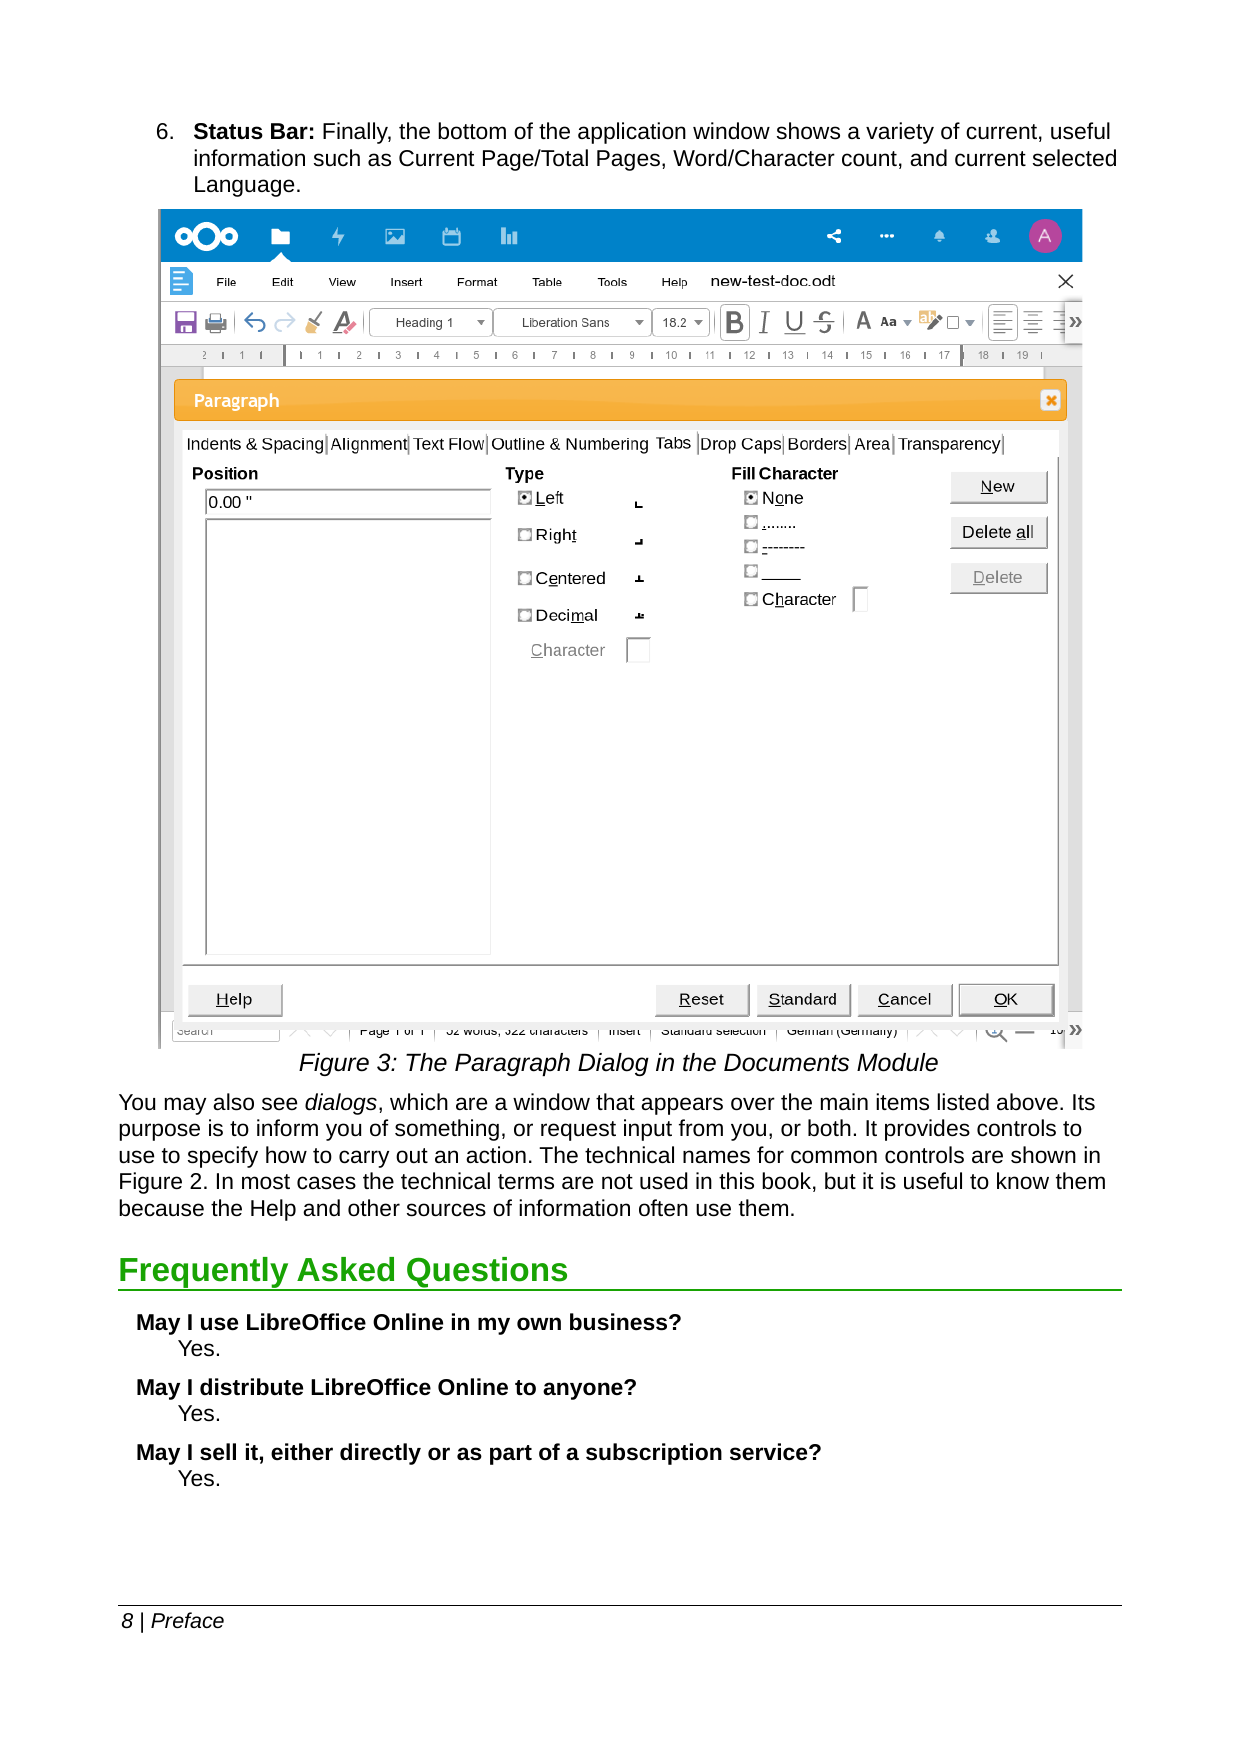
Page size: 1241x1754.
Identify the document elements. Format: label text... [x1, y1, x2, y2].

list Status Bar: Finally, the bottom of the application window shows a variety of current, useful information such as Current Page/Total Pages, Word/Character count, and current selected Language. [156, 118, 1122, 197]
subtitle Frequently Asked Questions [118, 1250, 1122, 1289]
picture [158, 209, 1083, 1049]
text May I use LibreOffice Online in my own business? [136, 1308, 1122, 1335]
text Yes. [177, 1335, 1122, 1361]
text May I distribute LibreOffice Online to anyone? [136, 1374, 1122, 1400]
text Yes. [177, 1400, 1122, 1426]
text You may also see dialogs, which are a window that appears over the main items listed above. Its purpose is to inform you of something, or request input from you, or both. It provides controls to use to specify how to carry out an action. The technical names for common controls are shown in Figure 2. In most cases the technical terms are not used in this book, but it is useful to know them because the Help and other sources of information often use them. [118, 1089, 1122, 1221]
text Yes. [177, 1465, 1122, 1492]
text Figure 3: The Paragraph Dialog in the Documents Module [153, 210, 1087, 1077]
text May I sell it, either directly or as part of a subscription service? [136, 1439, 1122, 1465]
